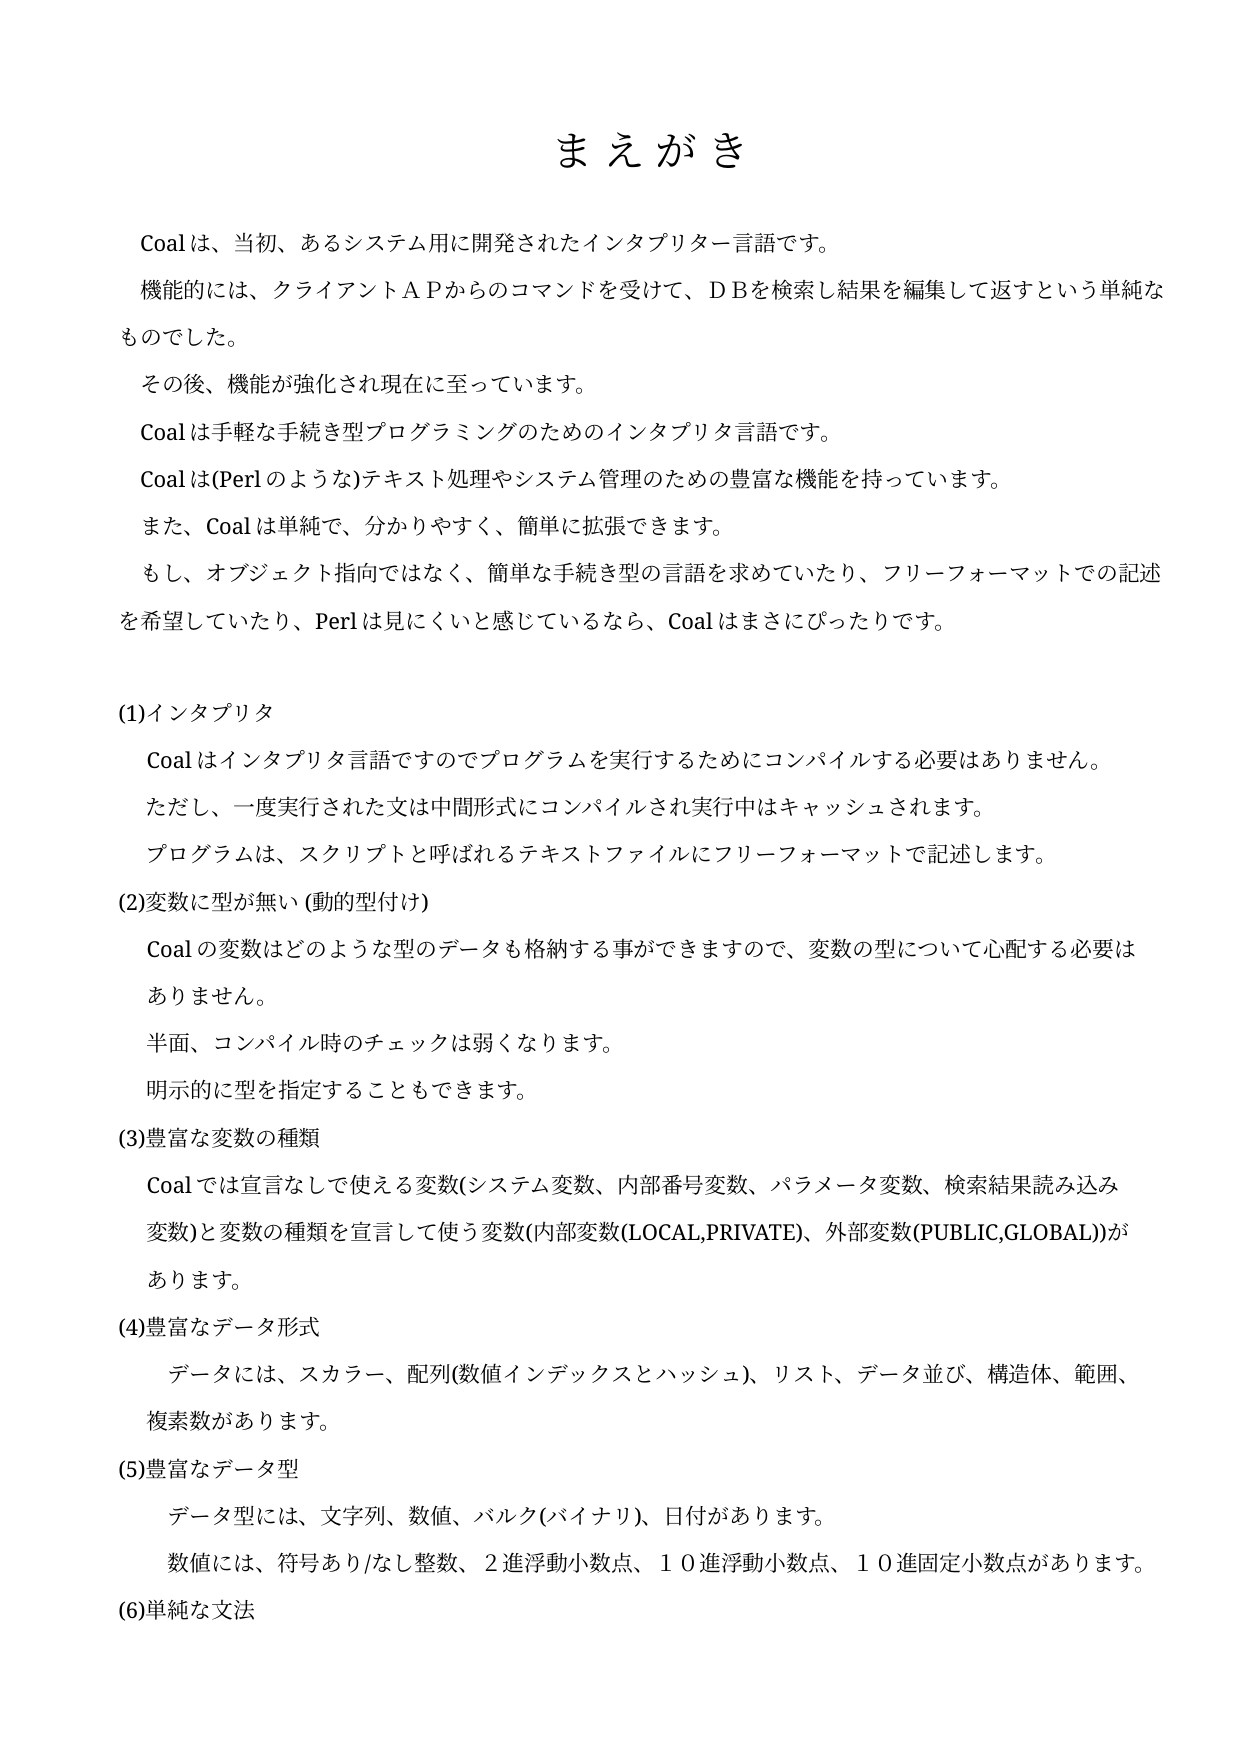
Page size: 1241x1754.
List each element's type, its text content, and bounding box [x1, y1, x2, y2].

text Coalは手軽な手続き型プログラミングのためのインタプリタ言語です。 [118, 415, 1181, 446]
text Coalはインタプリタ言語ですのでプログラムを実行するためにコンパイルする必要はありません。 [118, 743, 1181, 775]
text ま え が き [118, 118, 1181, 178]
text ただし、一度実行された文は中間形式にコンパイルされ実行中はキャッシュされます。 [118, 790, 1181, 822]
text Coalは、当初、あるシステム用に開発されたインタプリター言語です。 [118, 226, 1181, 257]
text また、Coalは単純で、分かりやすく、簡単に拡張できます。 [118, 509, 1181, 541]
text (2)変数に型が無い (動的型付け) [118, 885, 1181, 916]
text データ型には、文字列、数値、バルク(バイナリ)、日付があります。 [118, 1499, 1181, 1531]
text ありません。 [118, 979, 1181, 1011]
text あります。 [118, 1263, 1181, 1294]
text 複素数があります。 [118, 1404, 1181, 1436]
text (5)豊富なデータ型 [118, 1452, 1181, 1483]
text 変数)と変数の種類を宣言して使う変数(内部変数(LOCAL,PRIVATE)、外部変数(PUBLIC,GLOBAL))が [118, 1216, 1181, 1247]
text もし、オブジェクト指向ではなく、簡単な手続き型の言語を求めていたり、フリーフォーマットでの記述を希望していたり、Perlは見にくいと感じているなら、Coalはまさにぴったりです。 [118, 557, 1181, 635]
text データには、スカラー、配列(数値インデックスとハッシュ)、リスト、データ並び、構造体、範囲、 [118, 1357, 1181, 1389]
text Coalは(Perlのような)テキスト処理やシステム管理のための豊富な機能を持っています。 [118, 462, 1181, 494]
text プログラムは、スクリプトと呼ばれるテキストファイルにフリーフォーマットで記述します。 [118, 838, 1181, 869]
text Coalの変数はどのような型のデータも格納する事ができますので、変数の型について心配する必要は [118, 932, 1181, 964]
text (3)豊富な変数の種類 [118, 1121, 1181, 1152]
text 明示的に型を指定することもできます。 [118, 1074, 1181, 1105]
text Coalでは宣言なしで使える変数(システム変数、内部番号変数、パラメータ変数、検索結果読み込み [118, 1168, 1181, 1200]
text 半面、コンパイル時のチェックは弱くなります。 [118, 1027, 1181, 1058]
text (6)単純な文法 [118, 1594, 1181, 1625]
text (1)インタプリタ [118, 696, 1181, 727]
text その後、機能が強化され現在に至っています。 [118, 368, 1181, 399]
text (4)豊富なデータ形式 [118, 1310, 1181, 1342]
text 機能的には、クライアントＡＰからのコマンドを受けて、ＤＢを検索し結果を編集して返すという単純なものでした。 [118, 273, 1181, 352]
text 数値には、符号あり/なし整数、２進浮動小数点、１０進浮動小数点、１０進固定小数点があります。 [118, 1546, 1181, 1578]
